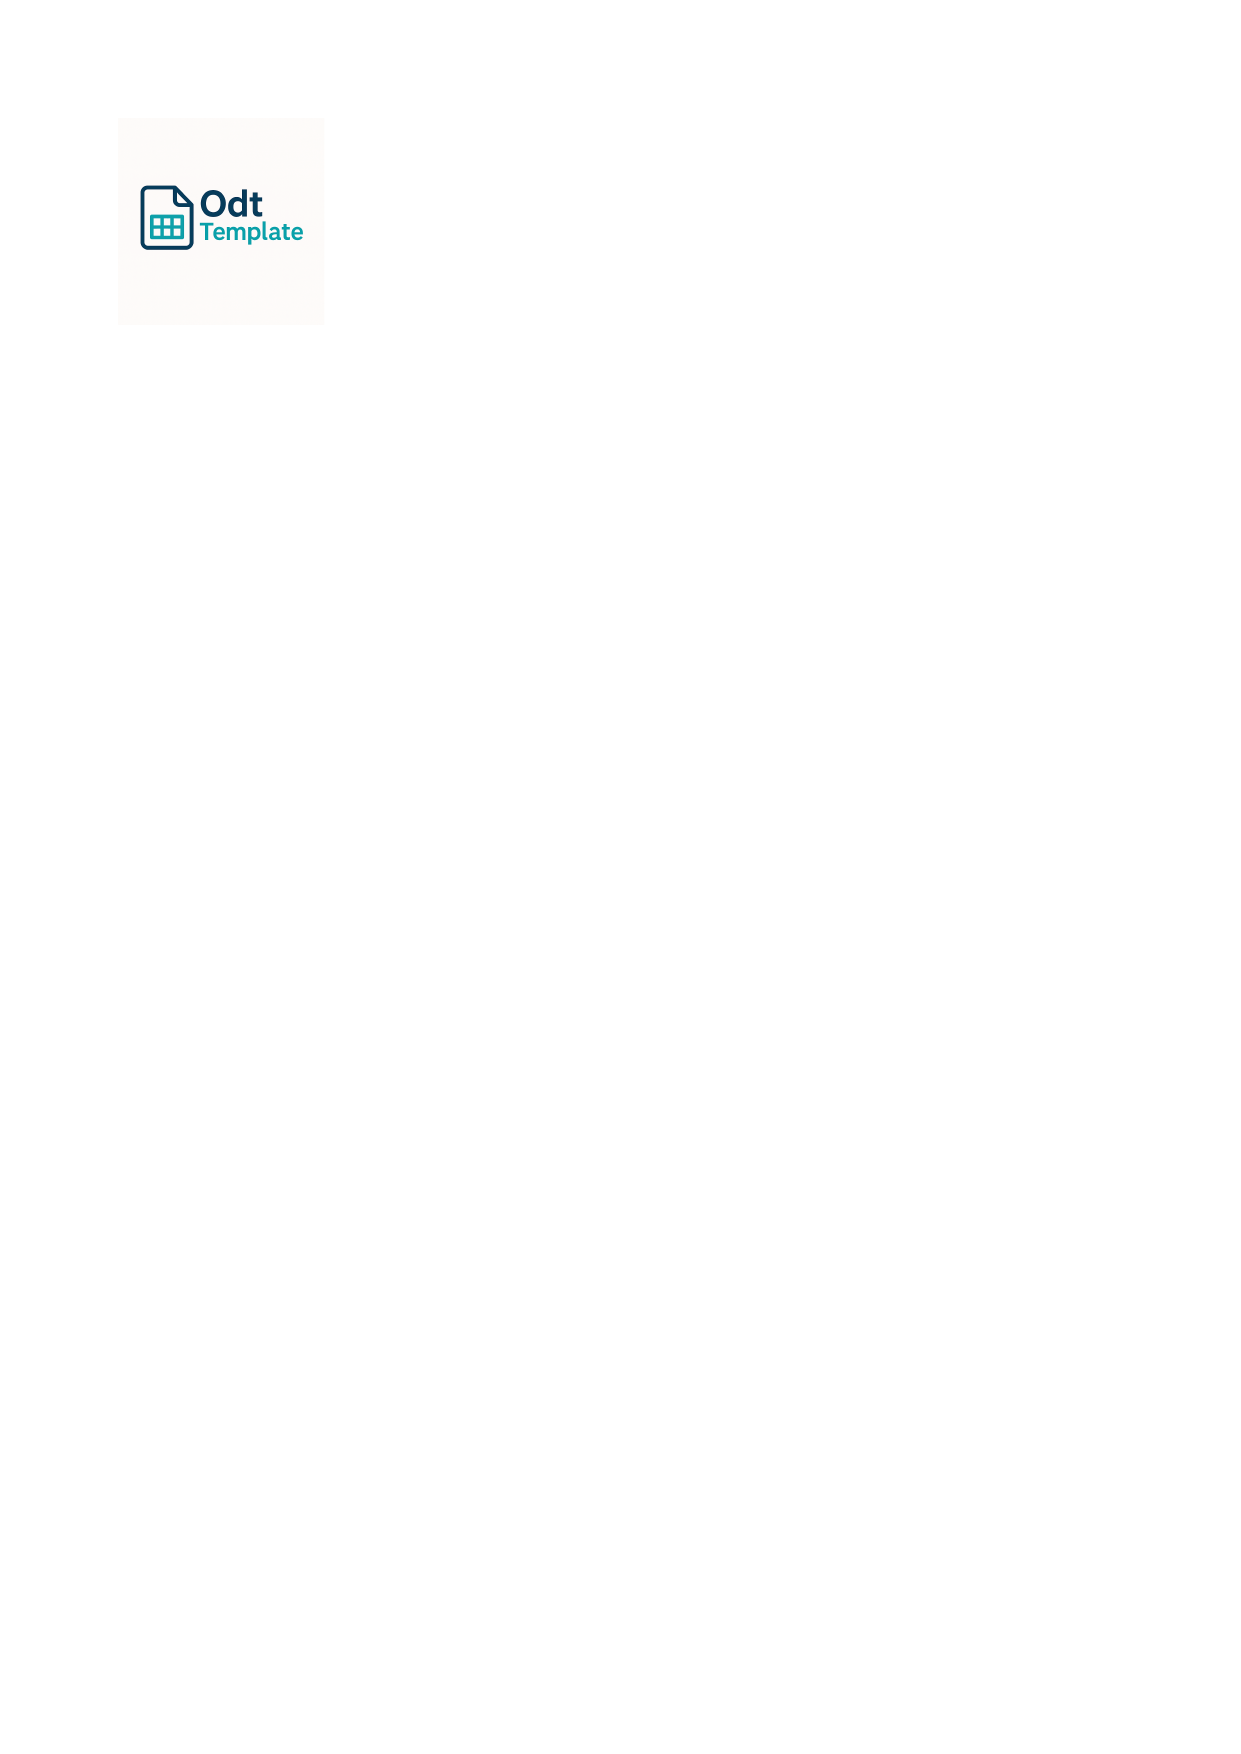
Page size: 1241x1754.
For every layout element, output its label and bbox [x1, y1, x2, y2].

picture [118, 118, 325, 325]
